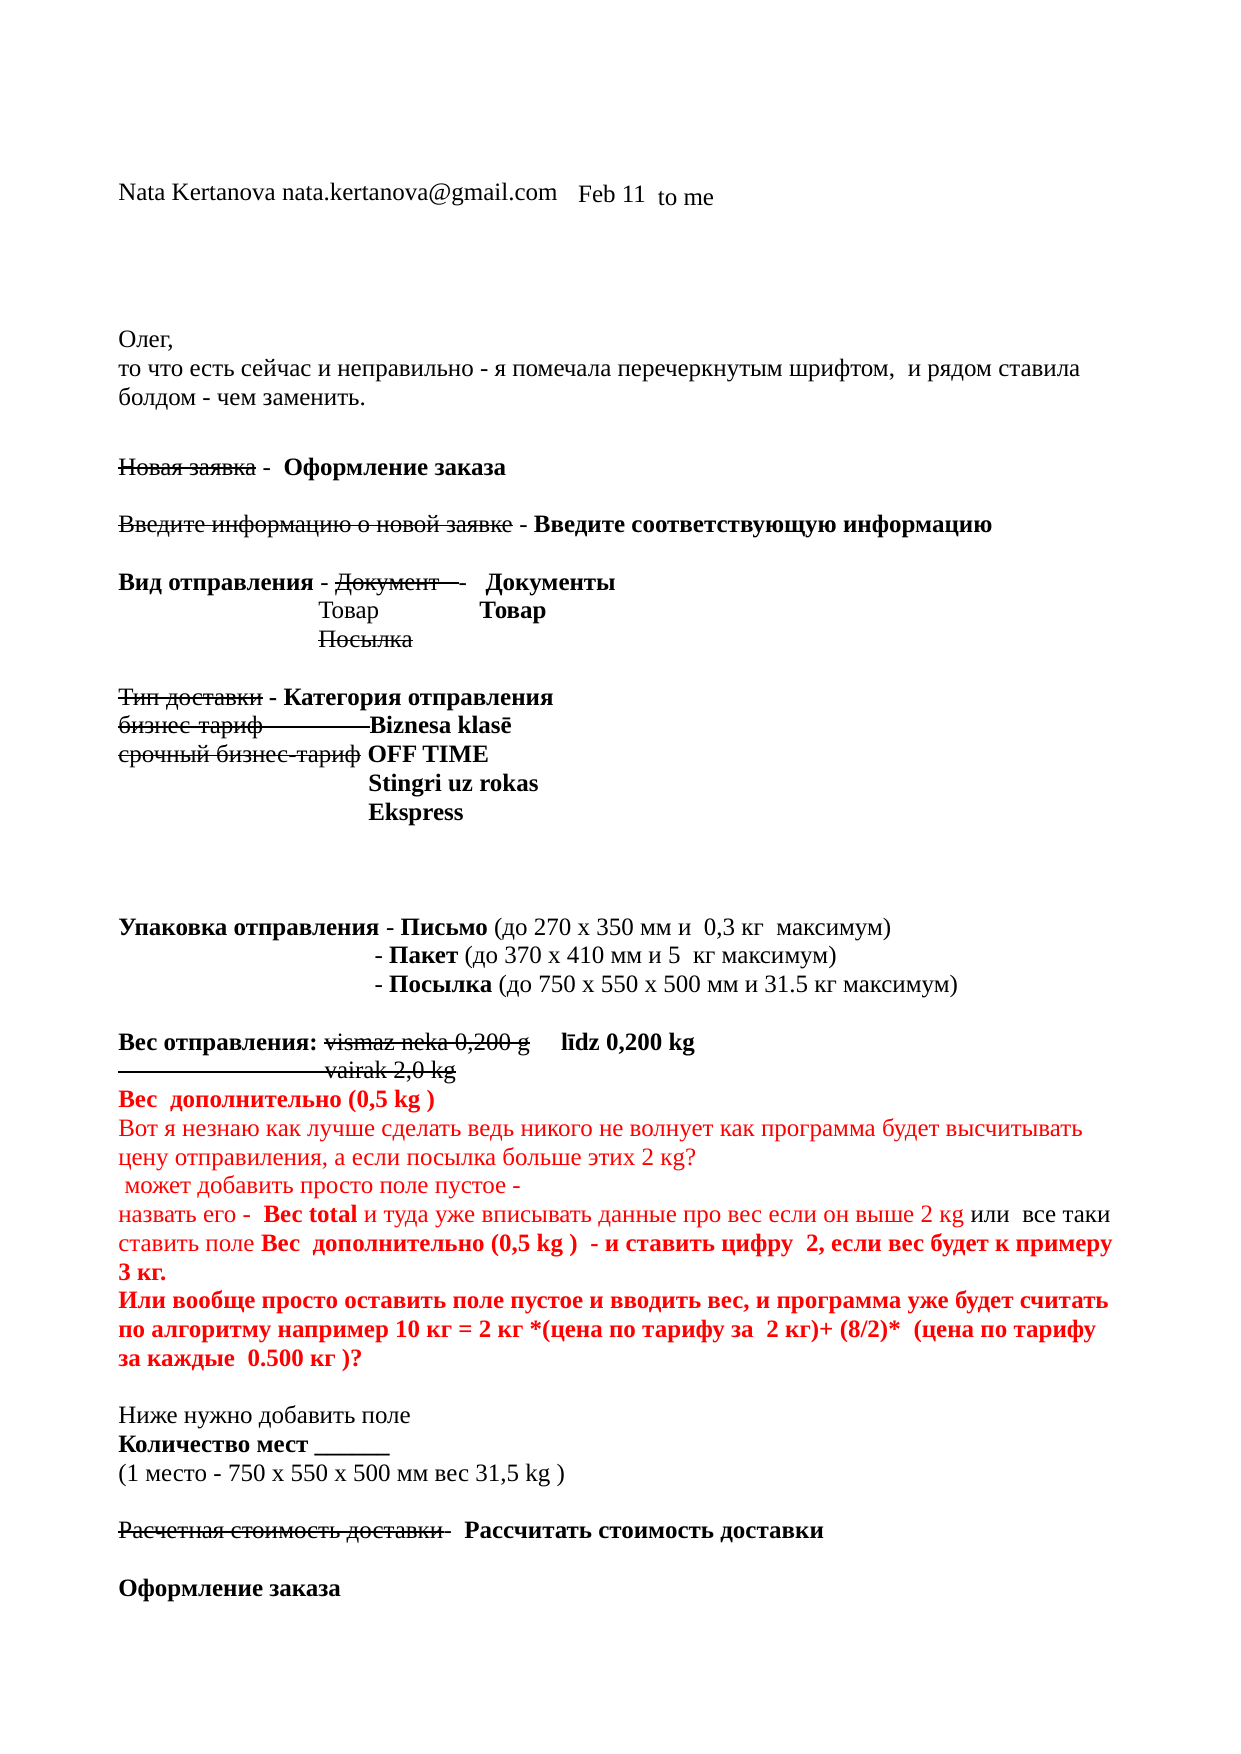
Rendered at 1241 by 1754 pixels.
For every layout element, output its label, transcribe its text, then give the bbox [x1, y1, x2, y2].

table_header to me [658, 182, 730, 213]
table_header [652, 177, 658, 211]
table_header Feb 11 [578, 177, 652, 211]
table_header Nata Kertanova nata.kertanova@gmail.com [118, 177, 573, 206]
table_header [118, 177, 578, 211]
text Oлег, то что есть сейчас и неправильно - я помечала перечеркнутым шрифтом, и рядом ставила болдом - чем заменить. [118, 324, 1122, 439]
table_cell [118, 211, 658, 242]
table_header [658, 177, 793, 242]
text Новая заявка - Оформление заказа Введите информацию о новой заявке - Введите соответствующую информацию Вид отправления - Документ - Документы Товар Товар Посылка Тип доставки - Категория отправления бизнес-тариф Biznesa klasē срочный бизнес-тариф OFF TIME Stingri uz rokas Ekspress Упаковка отправления - Письмо (до 270 х 350 мм и 0,3 кг максимум) - Пакет (до 370 х 410 мм и 5 кг максимум) - Посылка (до 750 х 550 x 500 мм и 31.5 кг максимум) Вес отправления: vismaz neka 0,200 g līdz 0,200 kg vairak 2,0 kg Вес дополнительно (0,5 kg ) Вот я незнаю как лучше сделать ведь никого не волнует как программа будет высчитывать цену отправиления, а если посылка больше этих 2 кg? может добавить просто поле пустое - назвать его - Вес total и туда уже вписывать данные про вес если он выше 2 кg или все таки ставить поле Вес дополнительно (0,5 kg ) - и ставить цифру 2, если вес будет к примеру 3 кг. Или вообще просто оставить поле пустое и вводить вес, и программа уже будет считать по алгоритму например 10 кг = 2 кг *(цена по тарифу за 2 кг)+ (8/2)* (цена по тарифу за каждые 0.500 кг )? Ниже нужно добавить поле Количество мест ______ (1 место - 750 х 550 х 500 мм вес 31,5 kg ) Расчетная стоимость доставки- Рассчитать стоимость доставки Оформление заказа [118, 452, 1122, 1631]
